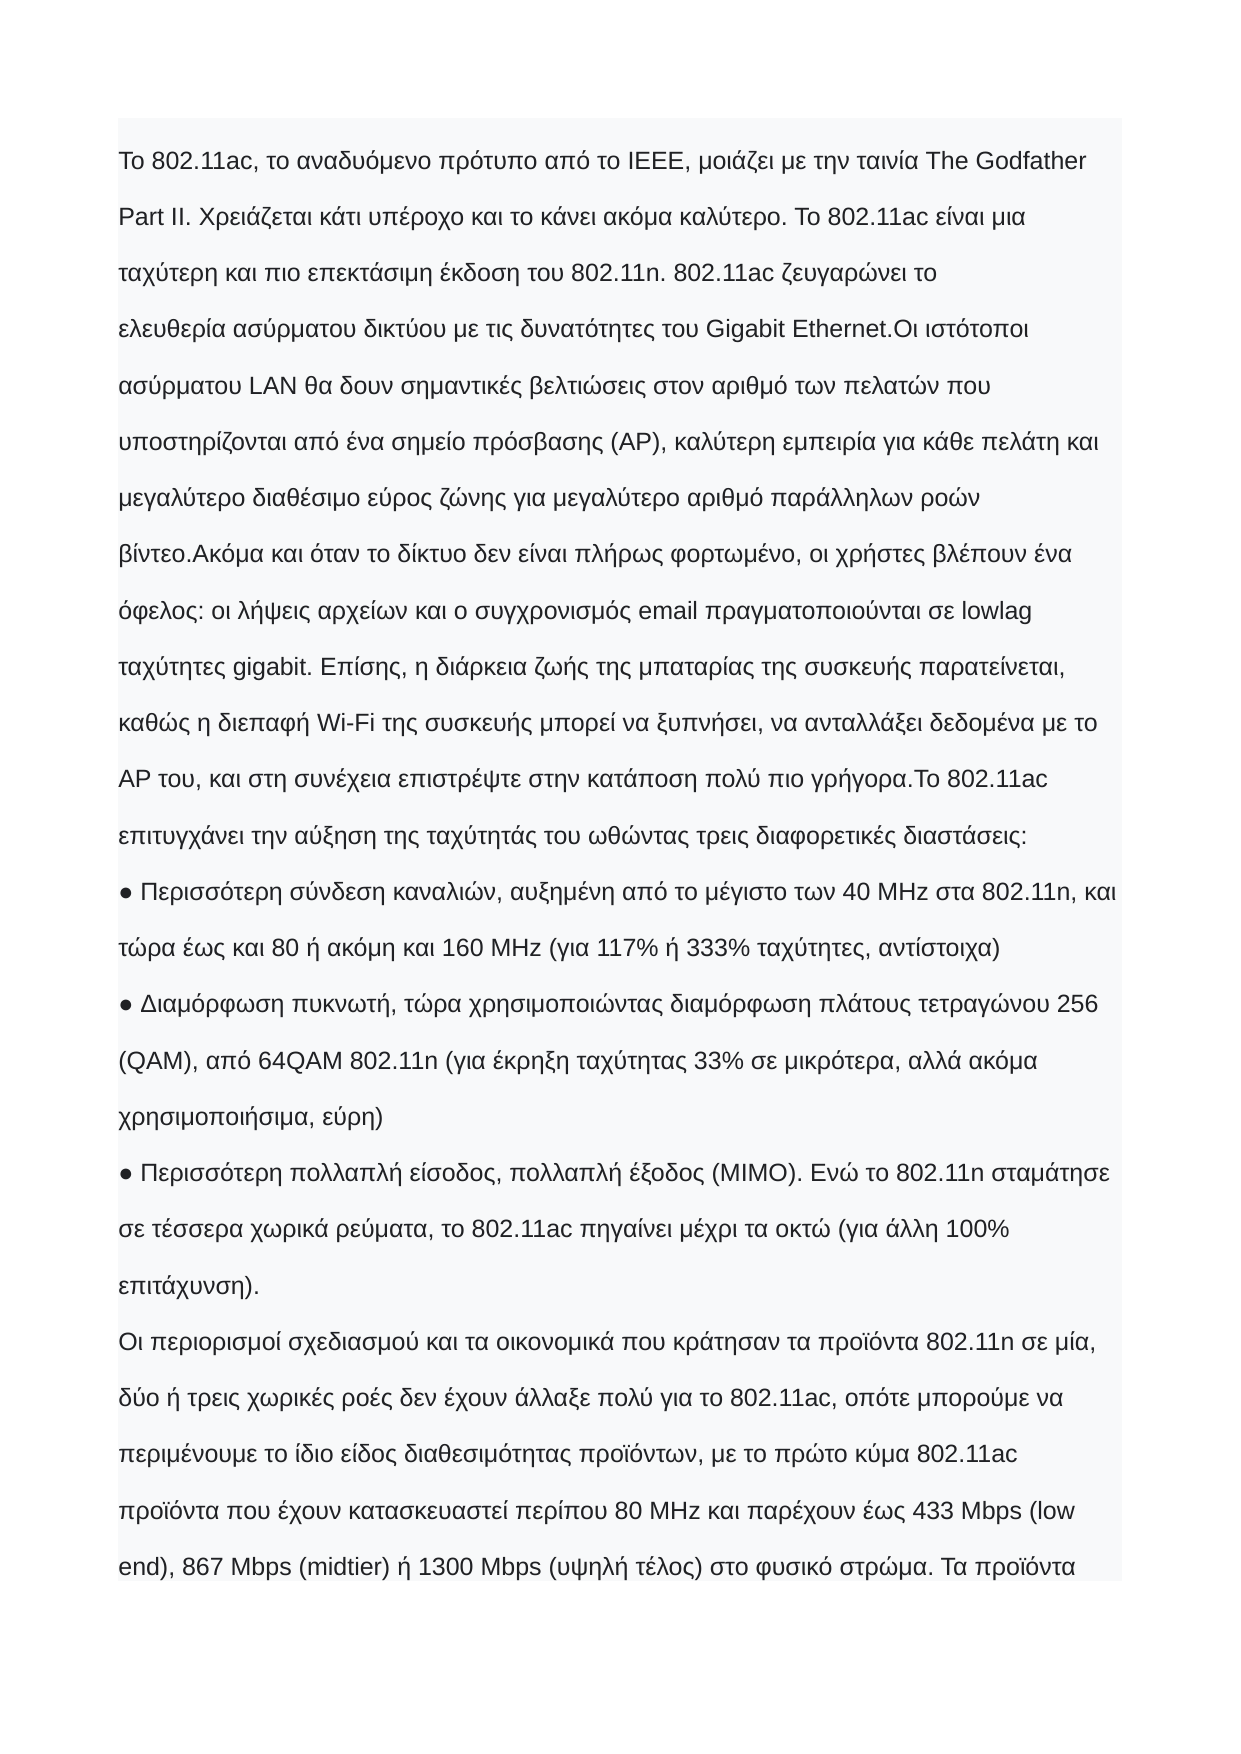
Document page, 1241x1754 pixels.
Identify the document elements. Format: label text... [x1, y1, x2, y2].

text Οι περιορισμοί σχεδιασμού και τα οικονομικά που κράτησαν τα προϊόντα 802.11n σε μία, δύο ή τρεις χωρικές ροές δεν έχουν άλλαξε πολύ για το 802.11ac, οπότε μπορούμε να περιμένουμε το ίδιο είδος διαθεσιμότητας προϊόντων, με το πρώτο κύμα 802.11ac προϊόντα που έχουν κατασκευαστεί περίπου 80 MHz και παρέχουν έως 433 Mbps (low end), 867 Mbps (midtier) ή 1300 Mbps (υψηλή τέλος) στο φυσικό στρώμα. Τα προϊόντα [118, 1299, 1122, 1581]
text ● Διαμόρφωση πυκνωτή, τώρα χρησιμοποιώντας διαμόρφωση πλάτους τετραγώνου 256 (QAM), από 64QAM 802.11n (για έκρηξη ταχύτητας 33% σε μικρότερα, αλλά ακόμα χρησιμοποιήσιμα, εύρη) [118, 962, 1122, 1131]
text ● Περισσότερη σύνδεση καναλιών, αυξημένη από το μέγιστο των 40 MHz στα 802.11n, και τώρα έως και 80 ή ακόμη και 160 MHz (για 117% ή 333% ταχύτητες, αντίστοιχα) [118, 849, 1122, 962]
text ● Περισσότερη πολλαπλή είσοδος, πολλαπλή έξοδος (MIMO). Ενώ το 802.11n σταμάτησε σε τέσσερα χωρικά ρεύματα, το 802.11ac πηγαίνει μέχρι τα οκτώ (για άλλη 100% επιτάχυνση). [118, 1131, 1122, 1299]
text ελευθερία ασύρματου δικτύου με τις δυνατότητες του Gigabit Ethernet.Οι ιστότοποι ασύρματου LAN θα δουν σημαντικές βελτιώσεις στον αριθμό των πελατών που υποστηρίζονται από ένα σημείο πρόσβασης (AP), καλύτερη εμπειρία για κάθε πελάτη και μεγαλύτερο διαθέσιμο εύρος ζώνης για μεγαλύτερο αριθμό παράλληλων ροών βίντεο.Ακόμα και όταν το δίκτυο δεν είναι πλήρως φορτωμένο, οι χρήστες βλέπουν ένα όφελος: οι λήψεις αρχείων και ο συγχρονισμός email πραγματοποιούνται σε lowlag ταχύτητες gigabit. Επίσης, η διάρκεια ζωής της μπαταρίας της συσκευής παρατείνεται, καθώς η διεπαφή Wi-Fi της συσκευής μπορεί να ξυπνήσει, να ανταλλάξει δεδομένα με το AP του, και στη συνέχεια επιστρέψτε στην κατάποση πολύ πιο γρήγορα.Το 802.11ac επιτυγχάνει την αύξηση της ταχύτητάς του ωθώντας τρεις διαφορετικές διαστάσεις: [118, 287, 1122, 849]
text Το 802.11ac, το αναδυόμενο πρότυπο από το IEEE, μοιάζει με την ταινία The Godfather Part II. Χρειάζεται κάτι υπέροχο και το κάνει ακόμα καλύτερο. Το 802.11ac είναι μια ταχύτερη και πιο επεκτάσιμη έκδοση του 802.11n. 802.11ac ζευγαρώνει το [118, 118, 1122, 287]
